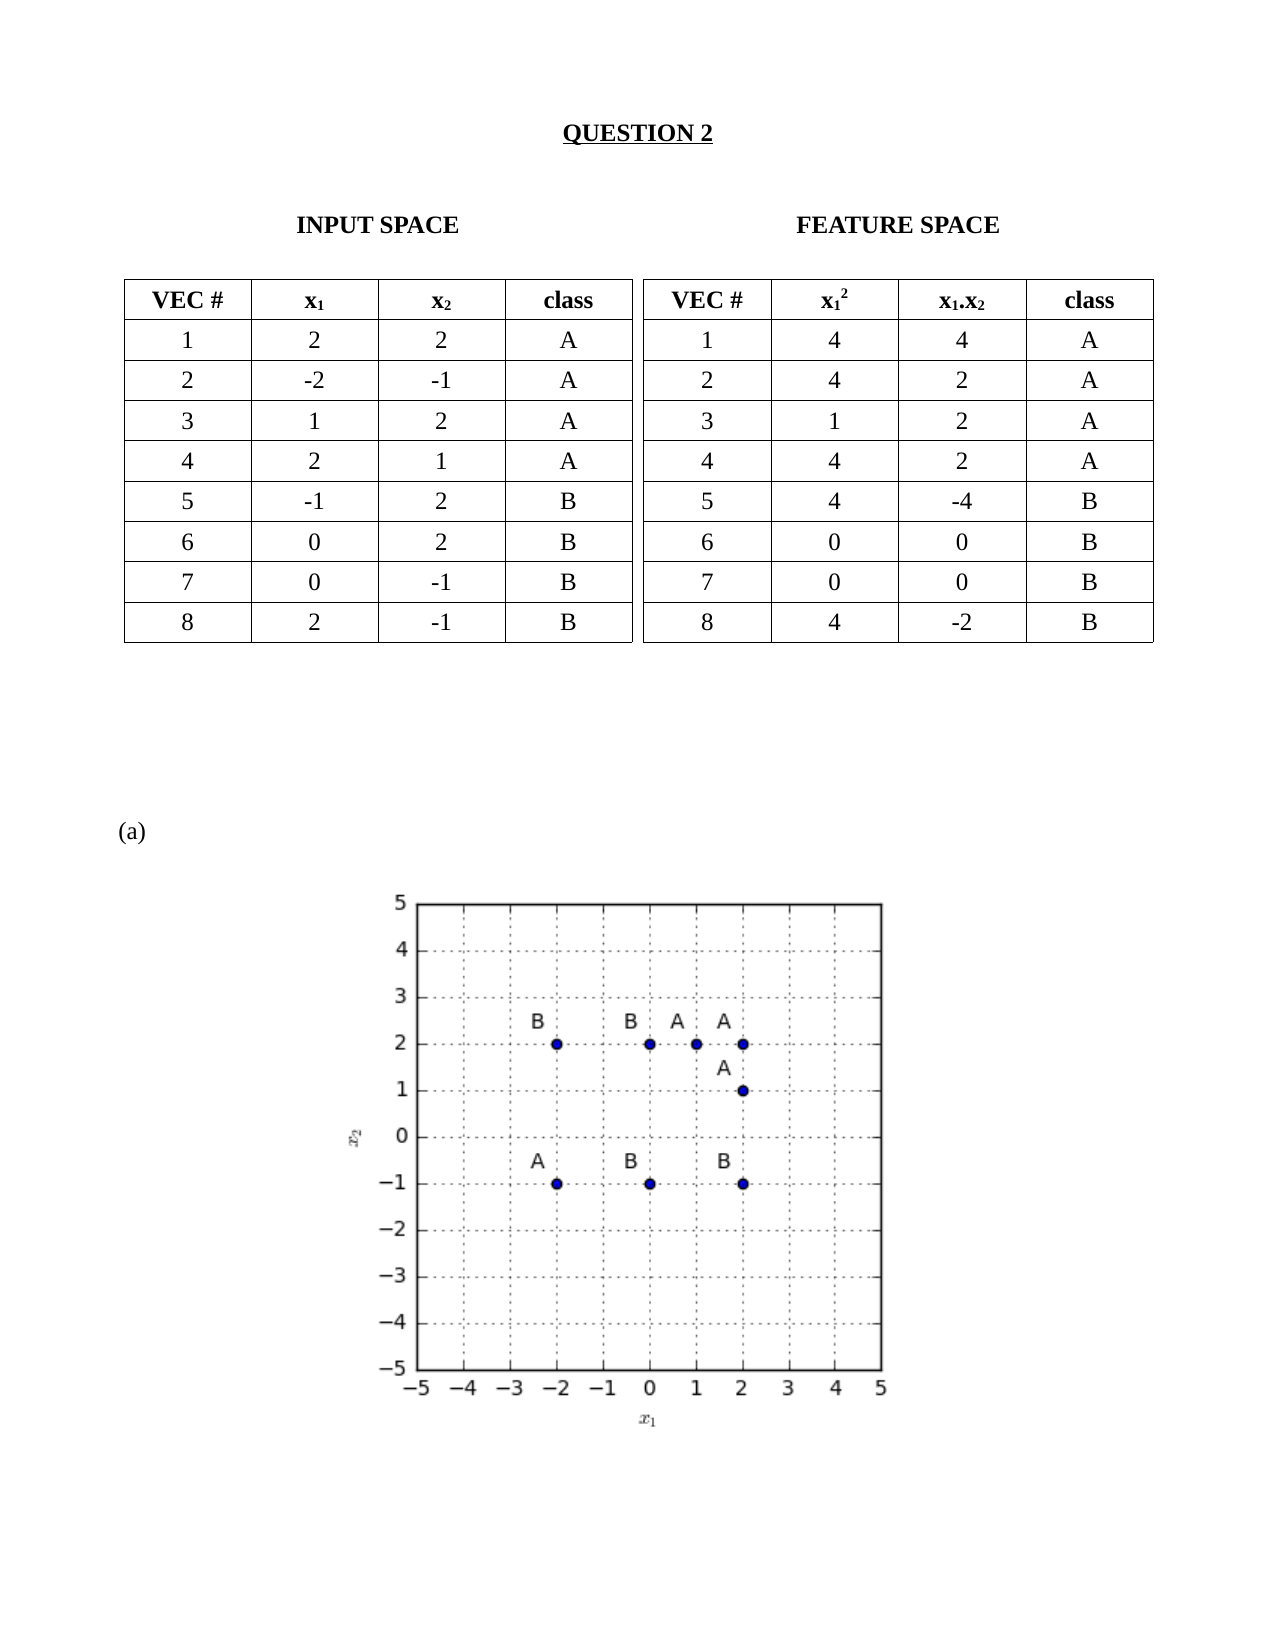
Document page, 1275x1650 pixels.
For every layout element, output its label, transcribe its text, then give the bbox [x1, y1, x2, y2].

table_cell B [1027, 562, 1153, 602]
table_header class [506, 280, 632, 319]
table_cell 4 [772, 361, 898, 400]
table_cell 0 [772, 522, 898, 561]
table_cell 0 [772, 562, 898, 602]
table_header VEC # [644, 280, 771, 319]
table_cell -4 [899, 482, 1026, 521]
table_header x12 [772, 280, 898, 319]
table_cell 1 [772, 401, 898, 440]
table_cell 4 [772, 482, 898, 521]
table_cell B [506, 562, 632, 602]
text QUESTION 2 [118, 118, 1157, 147]
table_cell B [506, 522, 632, 561]
table_cell B [506, 603, 632, 642]
table_cell 5 [125, 482, 251, 521]
table_cell -2 [252, 361, 378, 400]
table_cell 2 [899, 441, 1026, 481]
table_cell A [1027, 361, 1153, 400]
table_cell 4 [772, 603, 898, 642]
table_cell 4 [899, 320, 1026, 360]
table_cell 2 [899, 361, 1026, 400]
table_cell 8 [644, 603, 771, 642]
table_cell [638, 273, 1159, 730]
table_cell 2 [125, 361, 251, 400]
table_cell A [1027, 441, 1153, 481]
table_cell 2 [379, 320, 505, 360]
table_cell 3 [125, 401, 251, 440]
table_cell 6 [644, 522, 771, 561]
table_cell 1 [125, 320, 251, 360]
table_header x2 [379, 280, 505, 319]
table_cell 7 [644, 562, 771, 602]
table_cell A [506, 361, 632, 400]
table_cell 6 [125, 522, 251, 561]
table_cell 2 [379, 522, 505, 561]
table_cell [118, 273, 637, 730]
table_cell A [506, 401, 632, 440]
table_cell 1 [252, 401, 378, 440]
table_cell 3 [644, 401, 771, 440]
table_header x1 [252, 280, 378, 319]
table_header VEC # [125, 280, 251, 319]
table_cell B [1027, 482, 1153, 521]
table_cell -1 [379, 603, 505, 642]
text (a) [118, 816, 1157, 845]
table_cell -1 [379, 361, 505, 400]
table_cell 2 [899, 401, 1026, 440]
table_cell A [506, 441, 632, 481]
table_cell 0 [252, 522, 378, 561]
table_cell B [1027, 522, 1153, 561]
table_cell 4 [772, 441, 898, 481]
picture [187, 845, 1088, 1445]
table_cell 2 [379, 482, 505, 521]
table_header FEATURE SPACE [638, 204, 1159, 273]
table_header class [1027, 280, 1153, 319]
table_cell 5 [644, 482, 771, 521]
table_cell 0 [899, 522, 1026, 561]
table_cell B [506, 482, 632, 521]
table_cell 0 [252, 562, 378, 602]
table_cell -1 [379, 562, 505, 602]
table_cell 1 [644, 320, 771, 360]
table_cell A [506, 320, 632, 360]
table_header x1.x2 [899, 280, 1026, 319]
table_cell 1 [379, 441, 505, 481]
table_cell A [1027, 401, 1153, 440]
table_cell 7 [125, 562, 251, 602]
table_cell 8 [125, 603, 251, 642]
table_cell B [1027, 603, 1153, 642]
table_cell 2 [252, 603, 378, 642]
table_cell 4 [644, 441, 771, 481]
table_cell 0 [899, 562, 1026, 602]
table_cell A [1027, 320, 1153, 360]
table_cell 2 [379, 401, 505, 440]
table_cell -1 [252, 482, 378, 521]
table_cell 4 [125, 441, 251, 481]
table_cell -2 [899, 603, 1026, 642]
table_cell 2 [252, 441, 378, 481]
table_cell 4 [772, 320, 898, 360]
table_cell 2 [644, 361, 771, 400]
table_header INPUT SPACE [118, 204, 637, 273]
table_cell 2 [252, 320, 378, 360]
